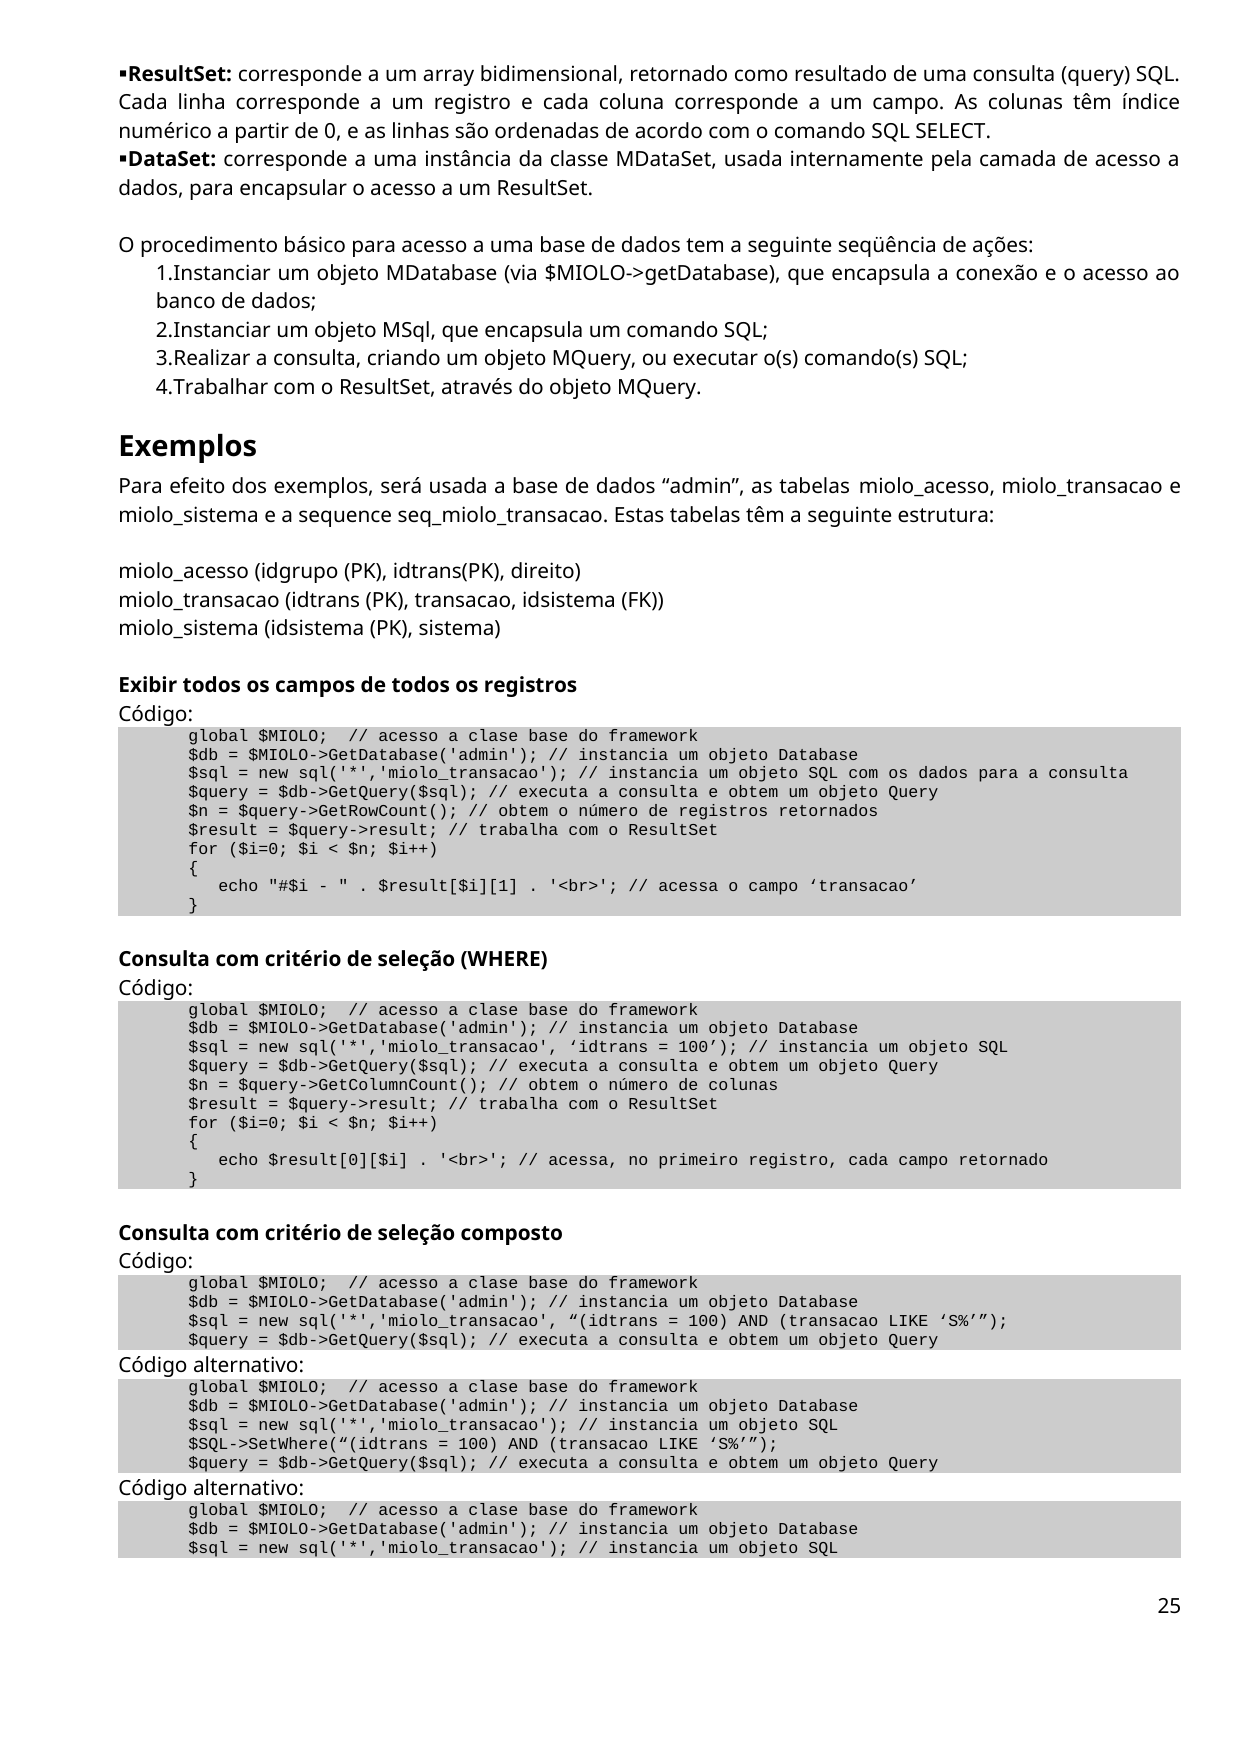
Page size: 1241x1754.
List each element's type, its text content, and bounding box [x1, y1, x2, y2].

text global $MIOLO; // acesso a clase base do framework [118, 1501, 1181, 1520]
subtitle Exemplos [118, 425, 1181, 465]
text $sql = new sql('*','miolo_transacao', “(idtrans = 100) AND (transacao LIKE ‘S%’”); [118, 1313, 1181, 1331]
text $sql = new sql('*','miolo_transacao'); // instancia um objeto SQL com os dados para a consulta [118, 765, 1181, 784]
text global $MIOLO; // acesso a clase base do framework [118, 1379, 1181, 1398]
text $db = $MIOLO->GetDatabase('admin'); // instancia um objeto Database [118, 746, 1181, 765]
list Realizar a consulta, criando um objeto MQuery, ou executar o(s) comando(s) SQL; [156, 343, 1181, 372]
list Instanciar um objeto MSql, que encapsula um comando SQL; [156, 315, 1181, 343]
text Código: [118, 699, 1181, 727]
text miolo_acesso (idgrupo (PK), idtrans(PK), direito) [118, 557, 1181, 585]
text { [118, 859, 1181, 878]
text Código: [118, 1246, 1181, 1275]
text Consulta com critério de seleção (WHERE) [118, 944, 1181, 973]
text $result = $query->result; // trabalha com o ResultSet [118, 1095, 1181, 1114]
text $db = $MIOLO->GetDatabase('admin'); // instancia um objeto Database [118, 1294, 1181, 1313]
text } [118, 897, 1181, 916]
text global $MIOLO; // acesso a clase base do framework [118, 727, 1181, 746]
text $SQL->SetWhere(“(idtrans = 100) AND (transacao LIKE ‘S%’”); [118, 1435, 1181, 1454]
text Código alternativo: [118, 1350, 1181, 1379]
text $query = $db->GetQuery($sql); // executa a consulta e obtem um objeto Query [118, 784, 1181, 803]
list Trabalhar com o ResultSet, através do objeto MQuery. [156, 372, 1181, 400]
text miolo_sistema (idsistema (PK), sistema) [118, 613, 1181, 642]
list DataSet: corresponde a uma instância da classe MDataSet, usada internamente pela camada de acesso a dados, para encapsular o acesso a um ResultSet. [118, 144, 1181, 201]
text Código: [118, 973, 1181, 1001]
text Exibir todos os campos de todos os registros [118, 670, 1181, 699]
text miolo_transacao (idtrans (PK), transacao, idsistema (FK)) [118, 585, 1181, 613]
text $query = $db->GetQuery($sql); // executa a consulta e obtem um objeto Query [118, 1331, 1181, 1350]
text Código alternativo: [118, 1473, 1181, 1501]
text { [118, 1133, 1181, 1152]
text } [118, 1171, 1181, 1189]
text global $MIOLO; // acesso a clase base do framework [118, 1001, 1181, 1020]
text $db = $MIOLO->GetDatabase('admin'); // instancia um objeto Database [118, 1520, 1181, 1539]
text echo "#$i - " . $result[$i][1] . '<br>'; // acessa o campo ‘transacao’ [118, 878, 1181, 897]
text $sql = new sql('*','miolo_transacao'); // instancia um objeto SQL [118, 1539, 1181, 1558]
text $n = $query->GetColumnCount(); // obtem o número de colunas [118, 1076, 1181, 1095]
text Para efeito dos exemplos, será usada a base de dados “admin”, as tabelas miolo_acesso, miolo_transacao e miolo_sistema e a sequence seq_miolo_transacao. Estas tabelas têm a seguinte estrutura: [118, 471, 1181, 528]
text for ($i=0; $i < $n; $i++) [118, 1114, 1181, 1133]
text $result = $query->result; // trabalha com o ResultSet [118, 821, 1181, 840]
list Instanciar um objeto MDatabase (via $MIOLO->getDatabase), que encapsula a conexão e o acesso ao banco de dados; [156, 258, 1181, 315]
text global $MIOLO; // acesso a clase base do framework [118, 1275, 1181, 1294]
text Consulta com critério de seleção composto [118, 1218, 1181, 1246]
text for ($i=0; $i < $n; $i++) [118, 840, 1181, 859]
text $query = $db->GetQuery($sql); // executa a consulta e obtem um objeto Query [118, 1058, 1181, 1076]
list ResultSet: corresponde a um array bidimensional, retornado como resultado de uma consulta (query) SQL. Cada linha corresponde a um registro e cada coluna corresponde a um campo. As colunas têm índice numérico a partir de 0, e as linhas são ordenadas de acordo com o comando SQL SELECT. [118, 59, 1181, 144]
text $n = $query->GetRowCount(); // obtem o número de registros retornados [118, 803, 1181, 821]
text echo $result[0][$i] . '<br>'; // acessa, no primeiro registro, cada campo retornado [118, 1152, 1181, 1171]
text $db = $MIOLO->GetDatabase('admin'); // instancia um objeto Database [118, 1398, 1181, 1416]
text $db = $MIOLO->GetDatabase('admin'); // instancia um objeto Database [118, 1020, 1181, 1039]
text $sql = new sql('*','miolo_transacao', ‘idtrans = 100’); // instancia um objeto SQL [118, 1039, 1181, 1058]
text $sql = new sql('*','miolo_transacao'); // instancia um objeto SQL [118, 1416, 1181, 1435]
text $query = $db->GetQuery($sql); // executa a consulta e obtem um objeto Query [118, 1454, 1181, 1473]
text O procedimento básico para acesso a uma base de dados tem a seguinte seqüência de ações: [118, 230, 1181, 258]
